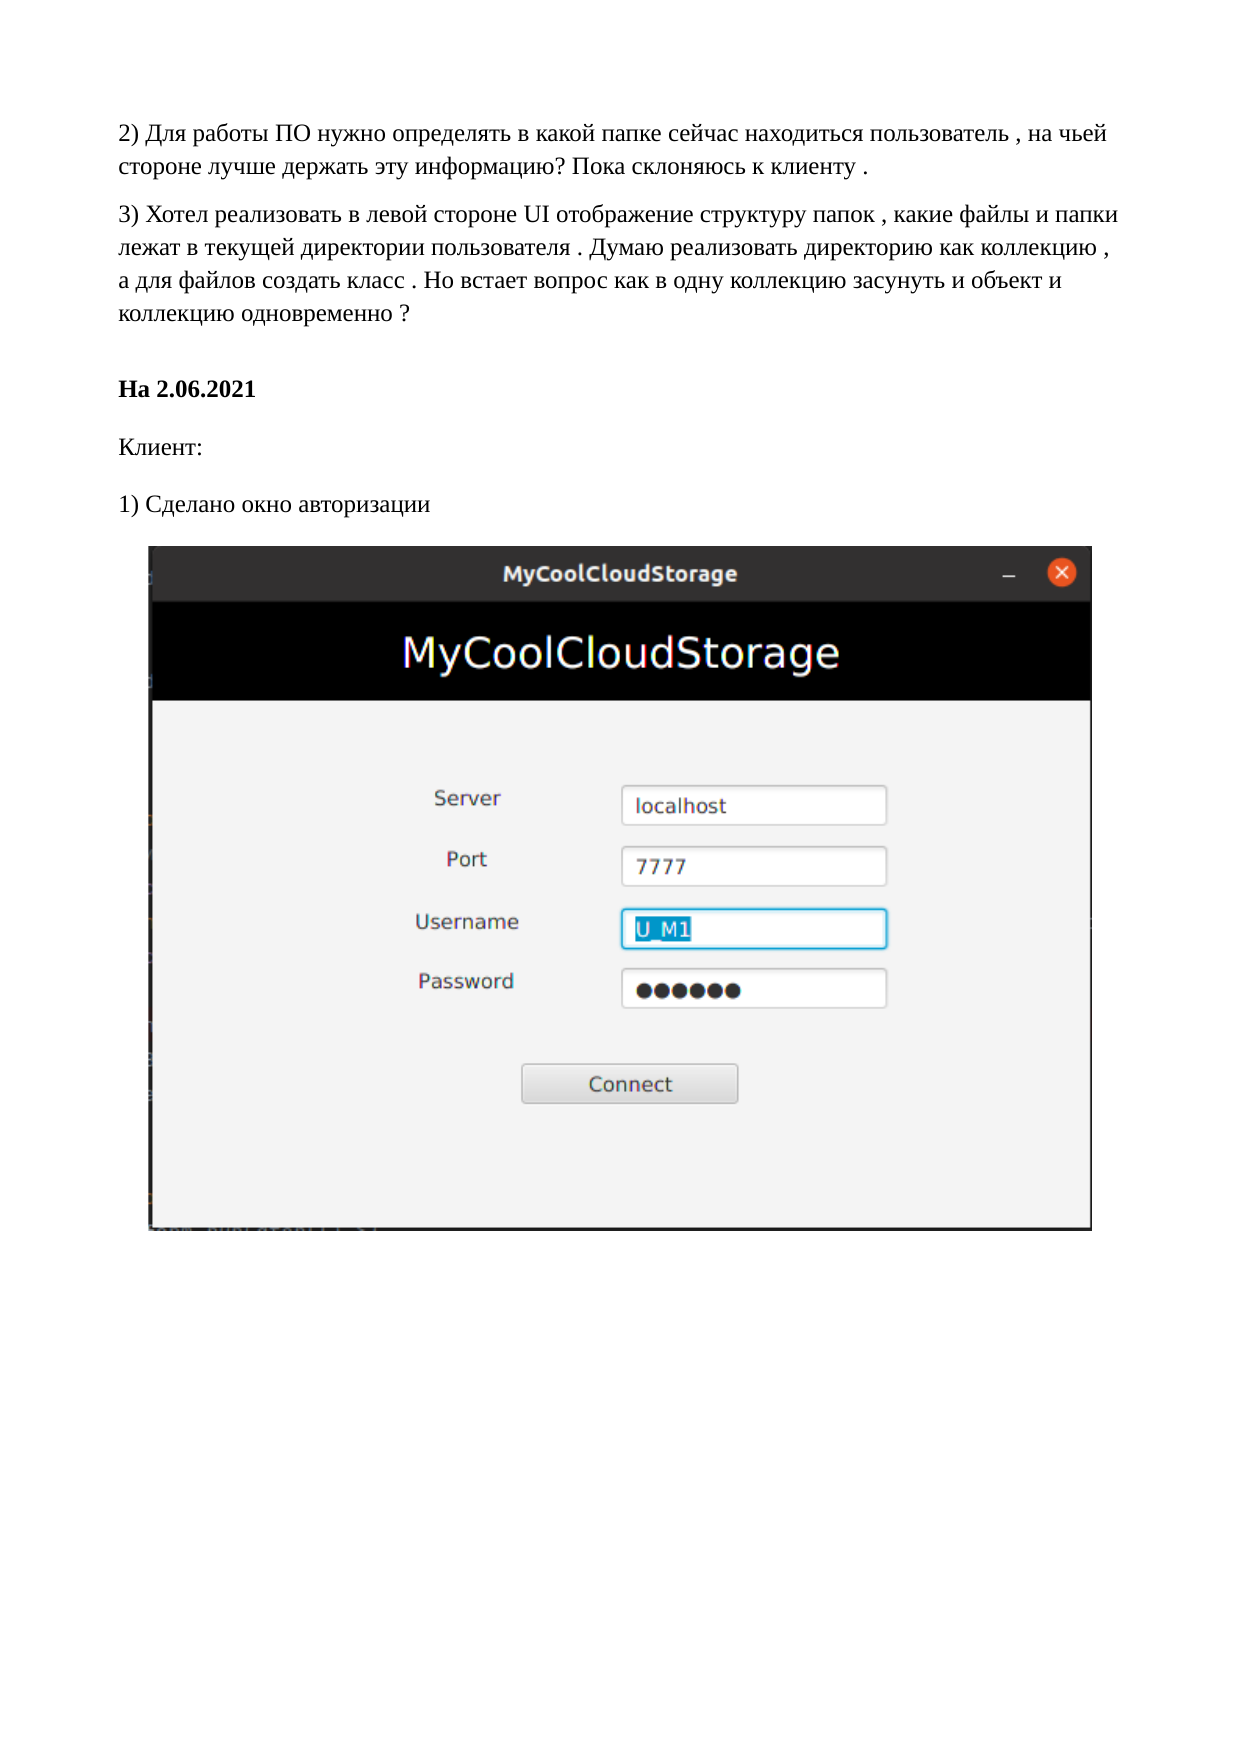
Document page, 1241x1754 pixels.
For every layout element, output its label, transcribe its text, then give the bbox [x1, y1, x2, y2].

picture [148, 546, 1092, 1231]
text 2) Для работы ПО нужно определять в какой папке сейчас находиться пользователь , на чьей стороне лучше держать эту информацию? Пока склоняюсь к клиенту . [118, 118, 1122, 180]
text 1) Сделано окно авторизации [118, 489, 1122, 518]
text Клиент: [118, 432, 1122, 460]
text На 2.06.2021 [118, 374, 1122, 403]
text 3) Хотел реализовать в левой стороне UI отображение структуру папок , какие файлы и папки лежат в текущей директории пользователя . Думаю реализовать директорию как коллекцию , а для файлов создать класс . Но встает вопрос как в одну коллекцию засунуть и объект и коллекцию одновременно ? [118, 199, 1122, 327]
